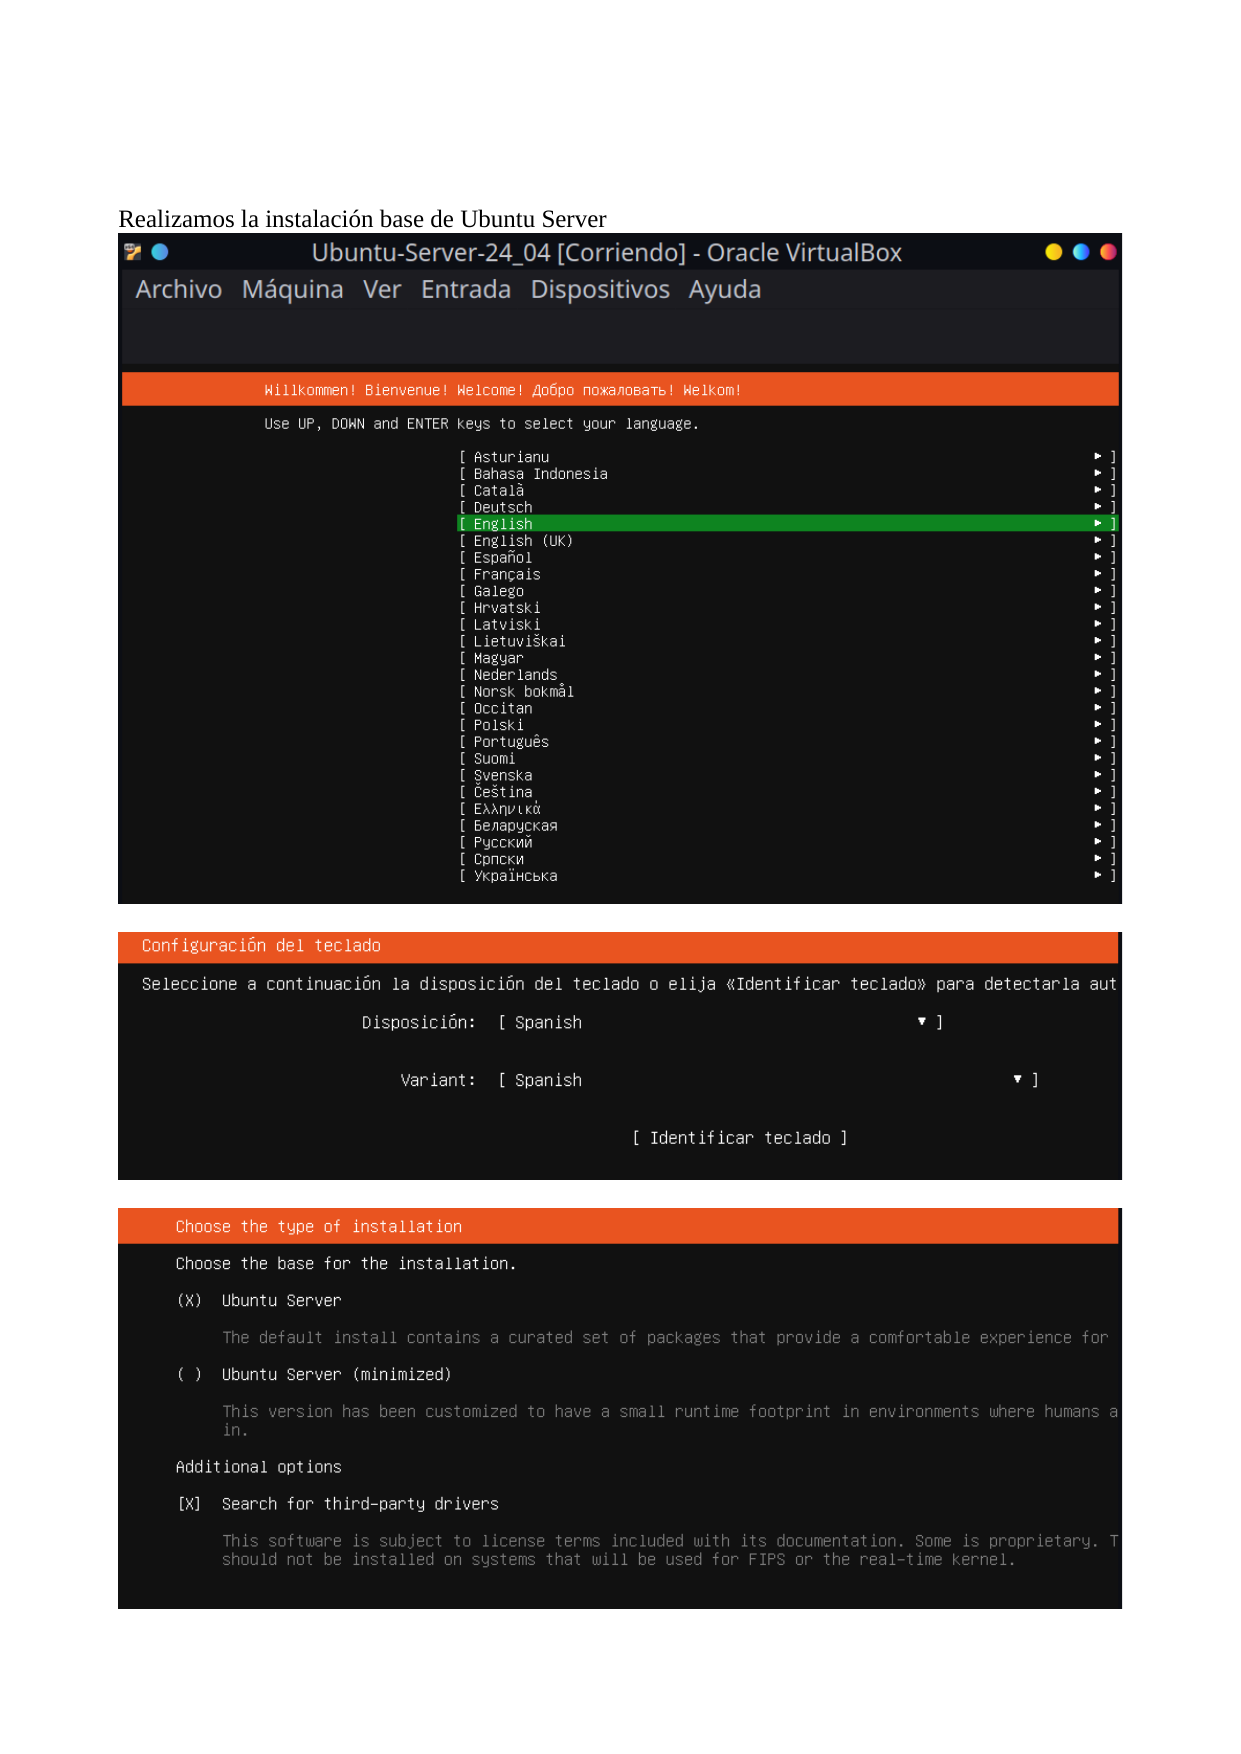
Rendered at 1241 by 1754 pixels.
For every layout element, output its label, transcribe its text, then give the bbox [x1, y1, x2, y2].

picture [118, 932, 1123, 1180]
picture [118, 233, 1123, 904]
picture [118, 1208, 1123, 1609]
text Realizamos la instalación base de Ubuntu Server [118, 204, 1122, 233]
